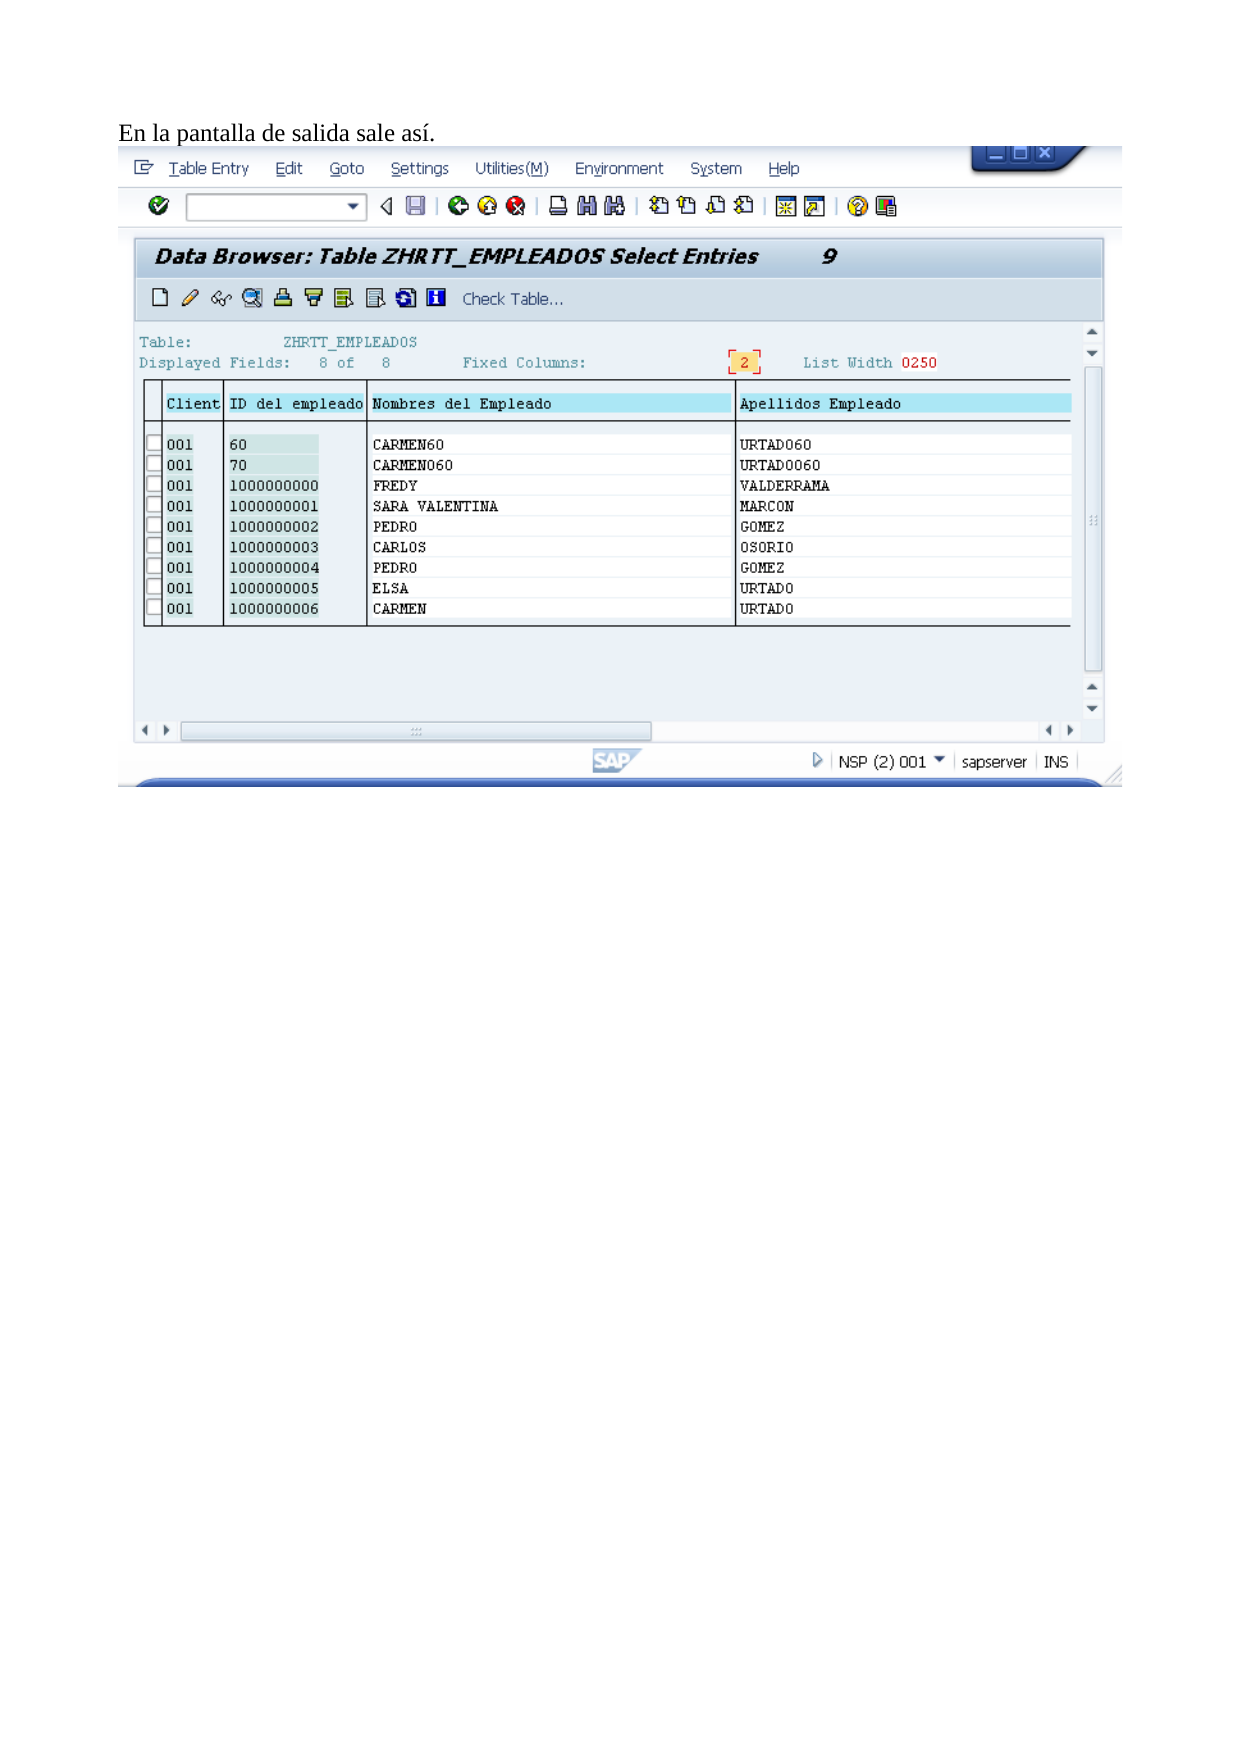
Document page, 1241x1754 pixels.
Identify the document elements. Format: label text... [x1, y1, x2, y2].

picture [118, 146, 1123, 787]
text En la pantalla de salida sale así. [118, 118, 1122, 146]
